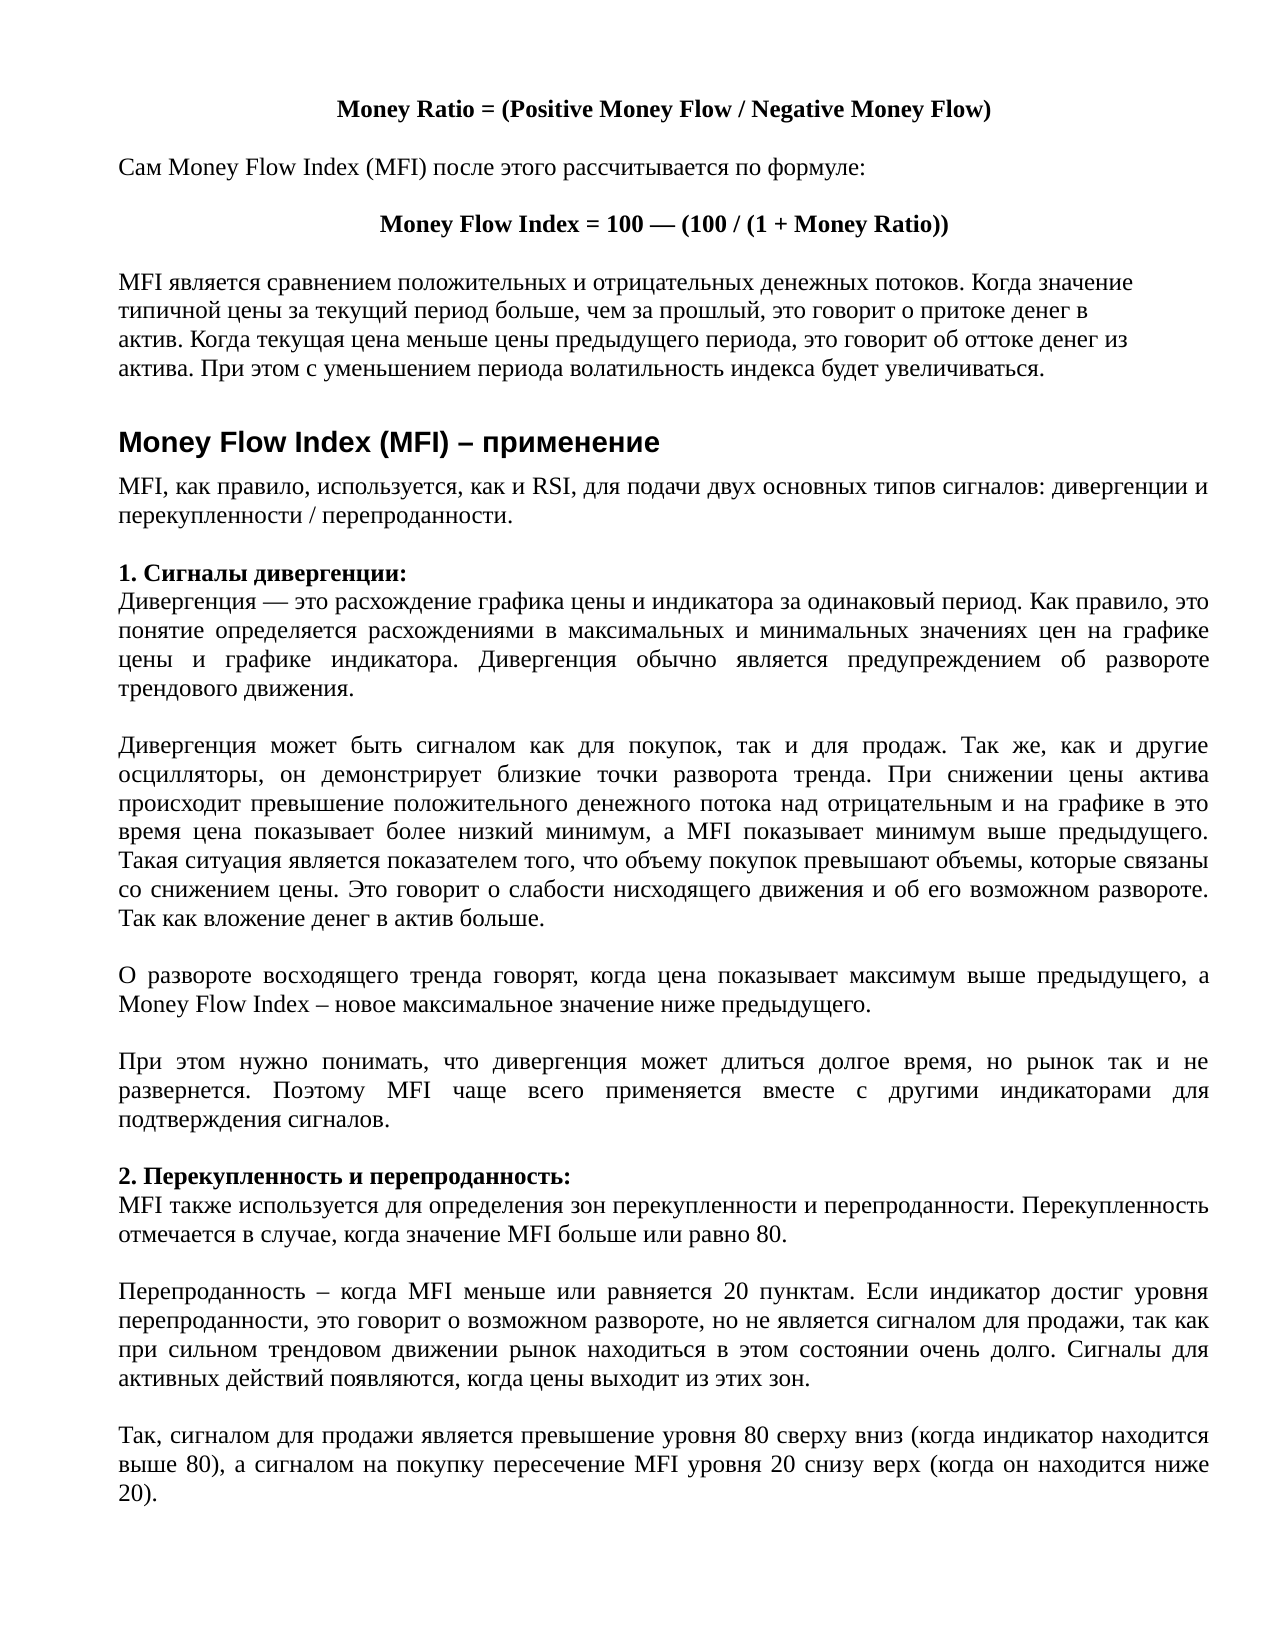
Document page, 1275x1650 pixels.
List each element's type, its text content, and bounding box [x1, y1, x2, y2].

text Money Flow Index = 100 — (100 / (1 + Money Ratio)) [118, 209, 1210, 238]
text актив. Когда текущая цена меньше цены предыдущего периода, это говорит об оттоке денег из [118, 324, 1210, 353]
text MFI, как правило, используется, как и RSI, для подачи двух основных типов сигналов: дивергенции и перекупленности / перепроданности. [118, 471, 1210, 529]
text Дивергенция может быть сигналом как для покупок, так и для продаж. Так же, как и другие осцилляторы, он демонстрирует близкие точки разворота тренда. При снижении цены актива происходит превышение положительного денежного потока над отрицательным и на графике в это время цена показывает более низкий минимум, а MFI показывает минимум выше предыдущего. Такая ситуация является показателем того, что объему покупок превышают объемы, которые связаны со снижением цены. Это говорит о слабости нисходящего движения и об его возможном развороте. Так как вложение денег в актив больше. [118, 730, 1210, 931]
text Дивергенция — это расхождение графика цены и индикатора за одинаковый период. Как правило, это понятие определяется расхождениями в максимальных и минимальных значениях цен на графике цены и графике индикатора. Дивергенция обычно является предупреждением об развороте трендового движения. [118, 586, 1210, 701]
text О развороте восходящего тренда говорят, когда цена показывает максимум выше предыдущего, а Money Flow Index – новое максимальное значение ниже предыдущего. [118, 960, 1210, 1018]
text актива. При этом с уменьшением периода волатильность индекса будет увеличиваться. [118, 353, 1210, 382]
text Money Ratio = (Positive Money Flow / Negative Money Flow) [118, 94, 1210, 123]
text Перепроданность – когда MFI меньше или равняется 20 пунктам. Если индикатор достиг уровня перепроданности, это говорит о возможном развороте, но не является сигналом для продажи, так как при сильном трендовом движении рынок находиться в этом состоянии очень долго. Сигналы для активных действий появляются, когда цены выходит из этих зон. [118, 1276, 1210, 1391]
text Так, сигналом для продажи является превышение уровня 80 сверху вниз (когда индикатор находится выше 80), а сигналом на покупку пересечение MFI уровня 20 снизу верх (когда он находится ниже 20). [118, 1420, 1210, 1506]
text типичной цены за текущий период больше, чем за прошлый, это говорит о притоке денег в [118, 296, 1210, 324]
text Сам Money Flow Index (MFI) после этого рассчитывается по формуле: [118, 152, 1210, 181]
text MFI также используется для определения зон перекупленности и перепроданности. Перекупленность отмечается в случае, когда значение MFI больше или равно 80. [118, 1190, 1210, 1248]
text 1. Сигналы дивергенции: [118, 558, 1210, 586]
text При этом нужно понимать, что дивергенция может длиться долгое время, но рынок так и не развернется. Поэтому MFI чаще всего применяется вместе с другими индикаторами для подтверждения сигналов. [118, 1046, 1210, 1133]
subtitle Money Flow Index (MFI) – применение [118, 425, 1210, 459]
text MFI является сравнением положительных и отрицательных денежных потоков. Когда значение [118, 267, 1210, 296]
text 2. Перекупленность и перепроданность: [118, 1161, 1210, 1190]
